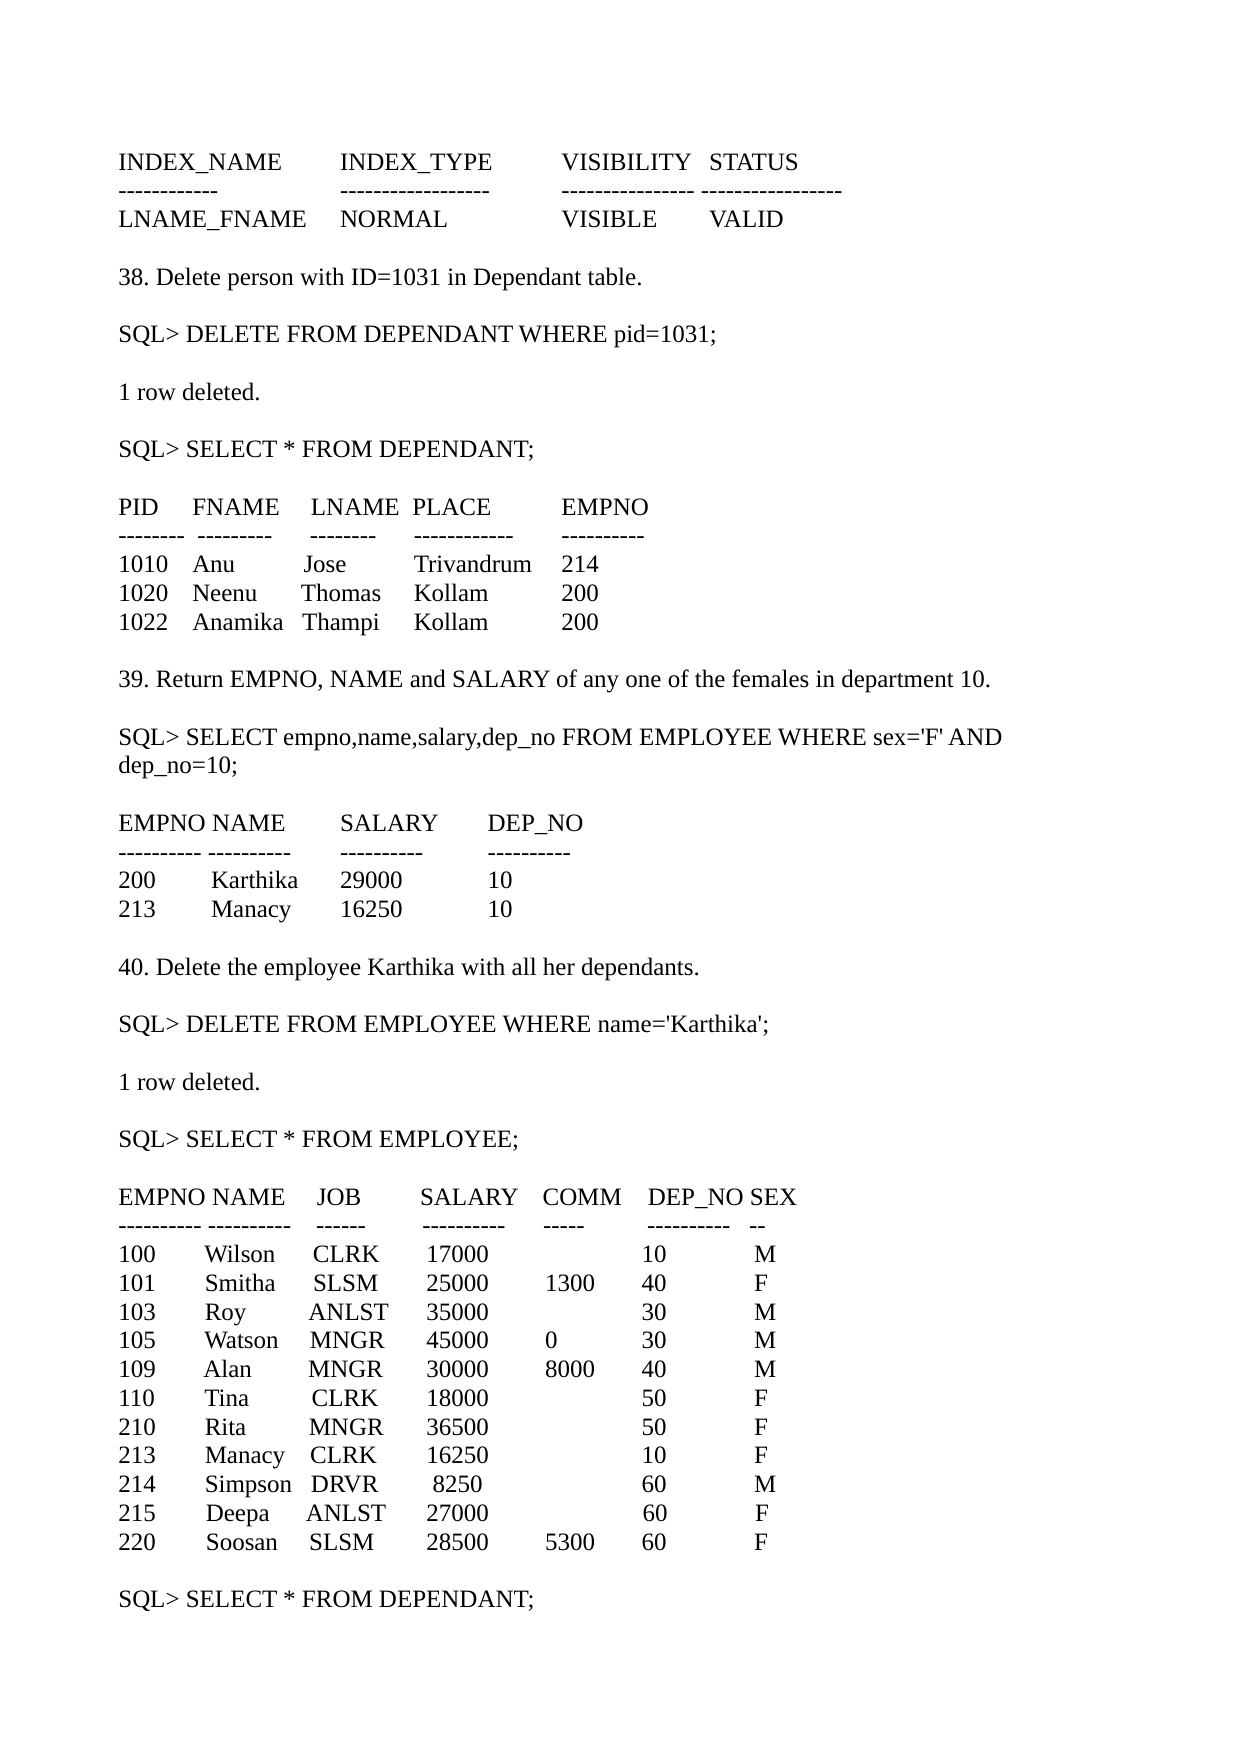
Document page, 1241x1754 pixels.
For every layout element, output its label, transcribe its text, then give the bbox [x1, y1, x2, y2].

text EMPNO NAME JOB SALARY COMM DEP_NO SEX [118, 1182, 1122, 1211]
text 200 Karthika 29000 10 [118, 866, 1122, 894]
text 1022 Anamika Thampi Kollam 200 [118, 607, 1122, 636]
text SQL> SELECT * FROM EMPLOYEE; [118, 1124, 1122, 1153]
text -------- --------- -------- ------------ ---------- [118, 521, 1122, 549]
text ---------- ---------- ------ ---------- ----- ---------- -- [118, 1211, 1122, 1239]
text 39. Return EMPNO, NAME and SALARY of any one of the females in department 10. [118, 664, 1122, 693]
text SQL> DELETE FROM EMPLOYEE WHERE name='Karthika'; [118, 1009, 1122, 1038]
text 103 Roy ANLST 35000 30 M [118, 1297, 1122, 1326]
text ---------- ---------- ---------- ---------- [118, 837, 1122, 866]
text ------------ ------------------ ---------------- ----------------- [118, 176, 1122, 204]
text INDEX_NAME INDEX_TYPE VISIBILITY STATUS [118, 147, 1122, 176]
text 215 Deepa ANLST 27000 60 F [118, 1498, 1122, 1527]
text SQL> DELETE FROM DEPENDANT WHERE pid=1031; [118, 319, 1122, 348]
text 105 Watson MNGR 45000 0 30 M [118, 1326, 1122, 1354]
text 1010 Anu Jose Trivandrum 214 [118, 549, 1122, 578]
text 100 Wilson CLRK 17000 10 M [118, 1239, 1122, 1268]
text 1 row deleted. [118, 377, 1122, 406]
text 38. Delete person with ID=1031 in Dependant table. [118, 262, 1122, 291]
text EMPNO NAME SALARY DEP_NO [118, 808, 1122, 837]
text 109 Alan MNGR 30000 8000 40 M [118, 1354, 1122, 1383]
text 101 Smitha SLSM 25000 1300 40 F [118, 1268, 1122, 1297]
text 110 Tina CLRK 18000 50 F [118, 1383, 1122, 1412]
text SQL> SELECT * FROM DEPENDANT; [118, 1584, 1122, 1613]
text 210 Rita MNGR 36500 50 F [118, 1412, 1122, 1441]
text 1020 Neenu Thomas Kollam 200 [118, 578, 1122, 607]
text 213 Manacy 16250 10 [118, 894, 1122, 923]
text 1 row deleted. [118, 1067, 1122, 1096]
text SQL> SELECT empno,name,salary,dep_no FROM EMPLOYEE WHERE sex='F' AND dep_no=10; [118, 722, 1122, 779]
text SQL> SELECT * FROM DEPENDANT; [118, 434, 1122, 463]
text 213 Manacy CLRK 16250 10 F [118, 1441, 1122, 1469]
text LNAME_FNAME NORMAL VISIBLE VALID [118, 204, 1122, 233]
text 220 Soosan SLSM 28500 5300 60 F [118, 1527, 1122, 1556]
text PID FNAME LNAME PLACE EMPNO [118, 492, 1122, 521]
text 214 Simpson DRVR 8250 60 M [118, 1469, 1122, 1498]
text 40. Delete the employee Karthika with all her dependants. [118, 952, 1122, 981]
